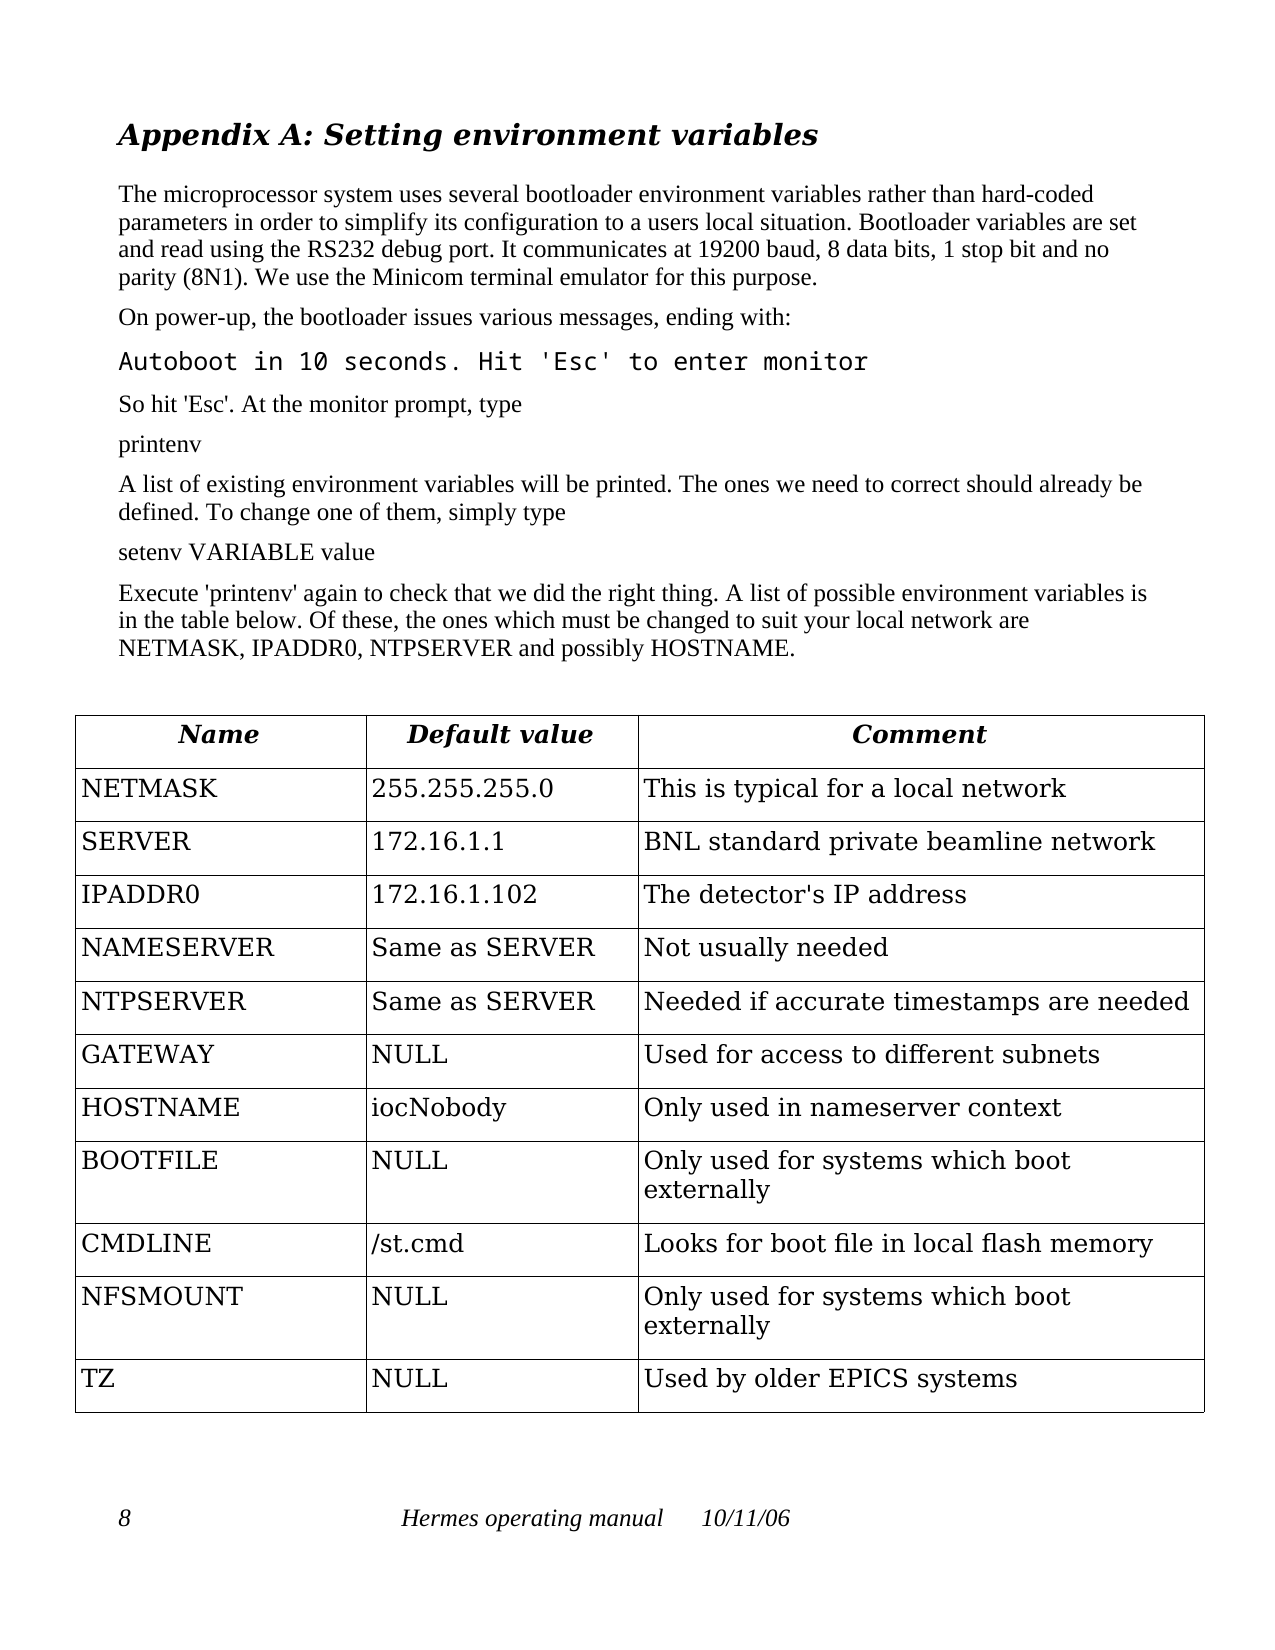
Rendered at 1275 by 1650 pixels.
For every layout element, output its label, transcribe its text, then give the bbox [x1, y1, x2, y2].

table_cell NULL [367, 1277, 638, 1359]
table_cell Same as SERVER [367, 982, 638, 1034]
text Execute 'printenv' again to check that we did the right thing. A list of possible environment variables is in the table below. Of these, the ones which must be changed to suit your local network are NETMASK, IPADDR0, NTPSERVER and possibly HOSTNAME. [118, 579, 1157, 662]
table_cell Used for access to different subnets [639, 1035, 1204, 1087]
table_cell SERVER [76, 822, 366, 874]
table_cell IPADDR0 [76, 876, 366, 928]
table_cell Only used in nameserver context [639, 1089, 1204, 1141]
text printenv [118, 430, 1157, 458]
table_cell CMDLINE [76, 1224, 366, 1276]
table_cell 255.255.255.0 [367, 769, 638, 821]
table_header Comment [639, 716, 1204, 768]
table_cell 172.16.1.1 [367, 822, 638, 874]
subtitle Appendix A: Setting environment variables [118, 118, 1157, 152]
table_cell TZ [76, 1360, 366, 1412]
table_header Default value [367, 716, 638, 768]
table_cell NETMASK [76, 769, 366, 821]
table_cell NULL [367, 1142, 638, 1223]
table_header Name [76, 716, 366, 768]
table_cell NFSMOUNT [76, 1277, 366, 1359]
text On power-up, the bootloader issues various messages, ending with: [118, 303, 1157, 331]
table_cell Only used for systems which boot externally [639, 1142, 1204, 1223]
table_cell NULL [367, 1035, 638, 1087]
text Autoboot in 10 seconds. Hit 'Esc' to enter monitor [118, 344, 1157, 378]
table_cell Only used for systems which boot externally [639, 1277, 1204, 1359]
table_cell Same as SERVER [367, 929, 638, 981]
table_cell Looks for boot file in local flash memory [639, 1224, 1204, 1276]
text setenv VARIABLE value [118, 538, 1157, 566]
table_cell The detector's IP address [639, 876, 1204, 928]
table_cell BOOTFILE [76, 1142, 366, 1223]
text The microprocessor system uses several bootloader environment variables rather than hard-coded parameters in order to simplify its configuration to a users local situation. Bootloader variables are set and read using the RS232 debug port. It communicates at 19200 baud, 8 data bits, 1 stop bit and no parity (8N1). We use the Minicom terminal emulator for this purpose. [118, 180, 1157, 291]
table_cell NAMESERVER [76, 929, 366, 981]
text So hit 'Esc'. At the monitor prompt, type [118, 390, 1157, 418]
table_cell Needed if accurate timestamps are needed [639, 982, 1204, 1034]
table_cell BNL standard private beamline network [639, 822, 1204, 874]
text A list of existing environment variables will be printed. The ones we need to correct should already be defined. To change one of them, simply type [118, 471, 1157, 526]
table_cell NTPSERVER [76, 982, 366, 1034]
table_cell iocNobody [367, 1089, 638, 1141]
table_cell This is typical for a local network [639, 769, 1204, 821]
table_cell Used by older EPICS systems [639, 1360, 1204, 1412]
table_cell NULL [367, 1360, 638, 1412]
table_cell GATEWAY [76, 1035, 366, 1087]
table_cell HOSTNAME [76, 1089, 366, 1141]
table_cell /st.cmd [367, 1224, 638, 1276]
table_cell 172.16.1.102 [367, 876, 638, 928]
table_cell Not usually needed [639, 929, 1204, 981]
